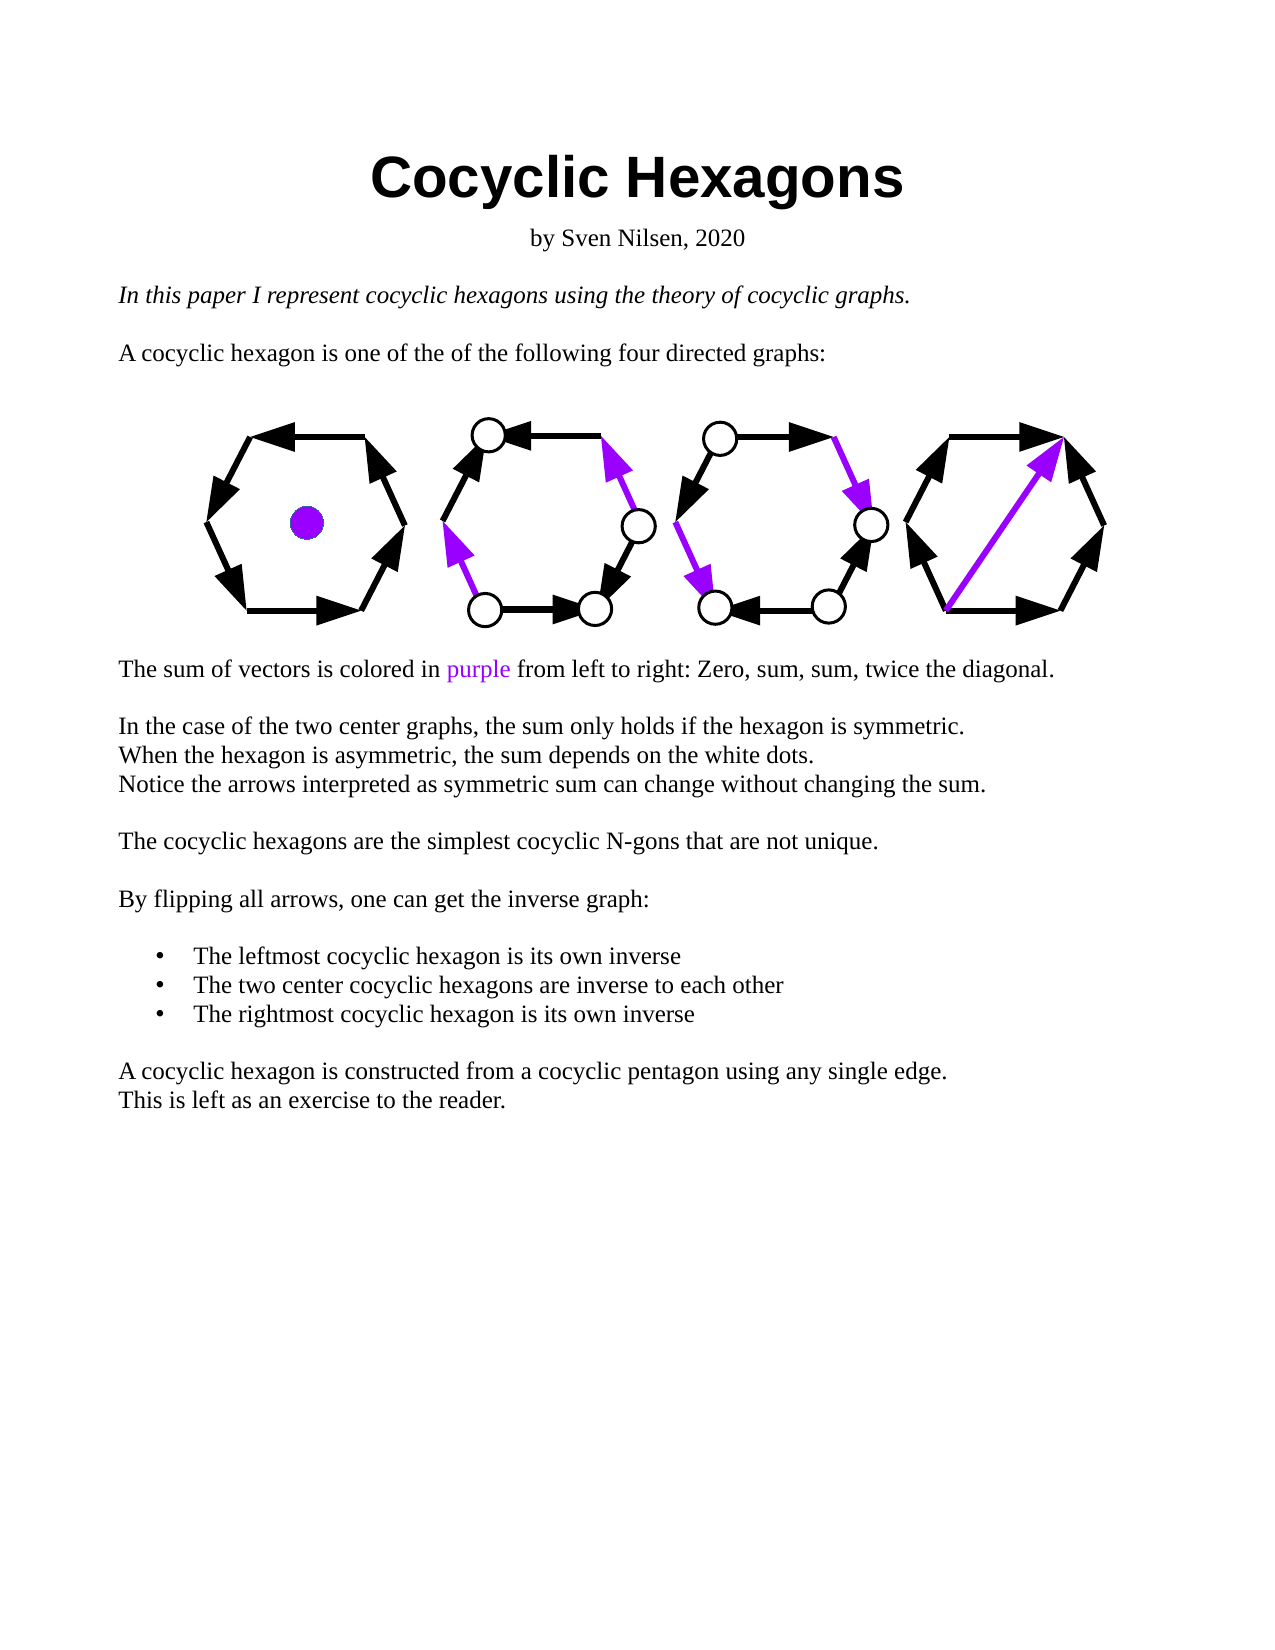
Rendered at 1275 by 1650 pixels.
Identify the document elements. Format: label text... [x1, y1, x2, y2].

list The two center cocyclic hexagons are inverse to each other [156, 970, 1157, 999]
text A cocyclic hexagon is one of the of the following four directed graphs: [118, 338, 1157, 366]
text A cocyclic hexagon is constructed from a cocyclic pentagon using any single edge. [118, 1056, 1157, 1085]
text Notice the arrows interpreted as symmetric sum can change without changing the sum. [118, 769, 1157, 798]
text In the case of the two center graphs, the sum only holds if the hexagon is symmetric. [118, 711, 1157, 740]
text The sum of vectors is colored in purple from left to right: Zero, sum, sum, twice the diagonal. [118, 654, 1157, 683]
title Cocyclic Hexagons [118, 143, 1157, 210]
text By flipping all arrows, one can get the inverse graph: [118, 884, 1157, 913]
list The rightmost cocyclic hexagon is its own inverse [156, 999, 1157, 1028]
text The cocyclic hexagons are the simplest cocyclic N-gons that are not unique. [118, 826, 1157, 855]
text In this paper I represent cocyclic hexagons using the theory of cocyclic graphs. [118, 280, 1157, 309]
list The leftmost cocyclic hexagon is its own inverse [156, 941, 1157, 970]
text by Sven Nilsen, 2020 [118, 223, 1157, 251]
text When the hexagon is asymmetric, the sum depends on the white dots. [118, 740, 1157, 769]
text This is left as an exercise to the reader. [118, 1085, 1157, 1114]
